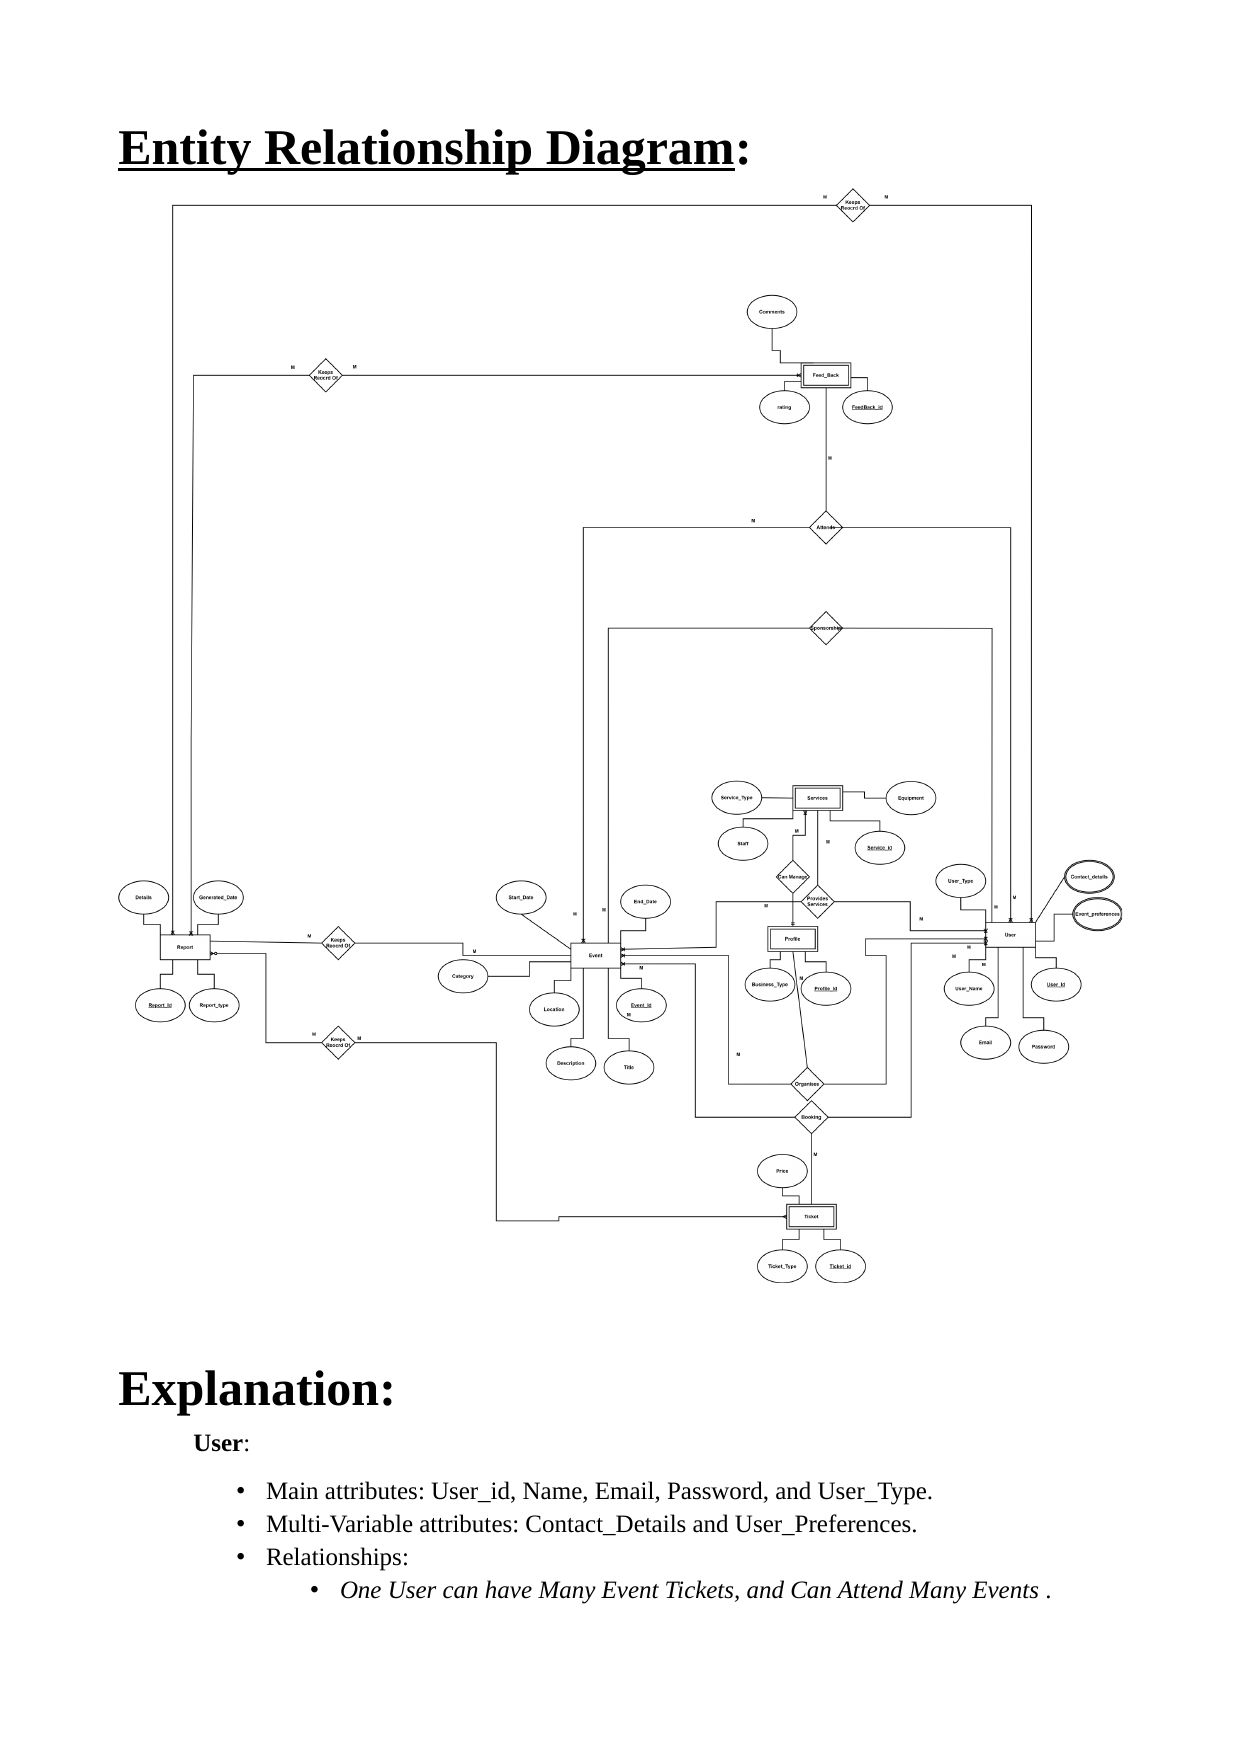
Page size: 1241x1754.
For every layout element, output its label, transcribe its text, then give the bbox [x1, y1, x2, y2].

list Main attributes: User_id, Name, Email, Password, and User_Type. [236, 1476, 1122, 1504]
picture [118, 188, 1123, 1283]
list User: [156, 1428, 1122, 1457]
subtitle Entity Relationship Diagram: [118, 118, 1122, 176]
list One User can have Many Event Tickets, and Can Attend Many Events . [310, 1575, 1122, 1604]
list Relationships: [236, 1542, 1122, 1571]
list Multi-Variable attributes: Contact_Details and User_Preferences. [236, 1509, 1122, 1538]
subtitle Explanation: [118, 1358, 1122, 1416]
